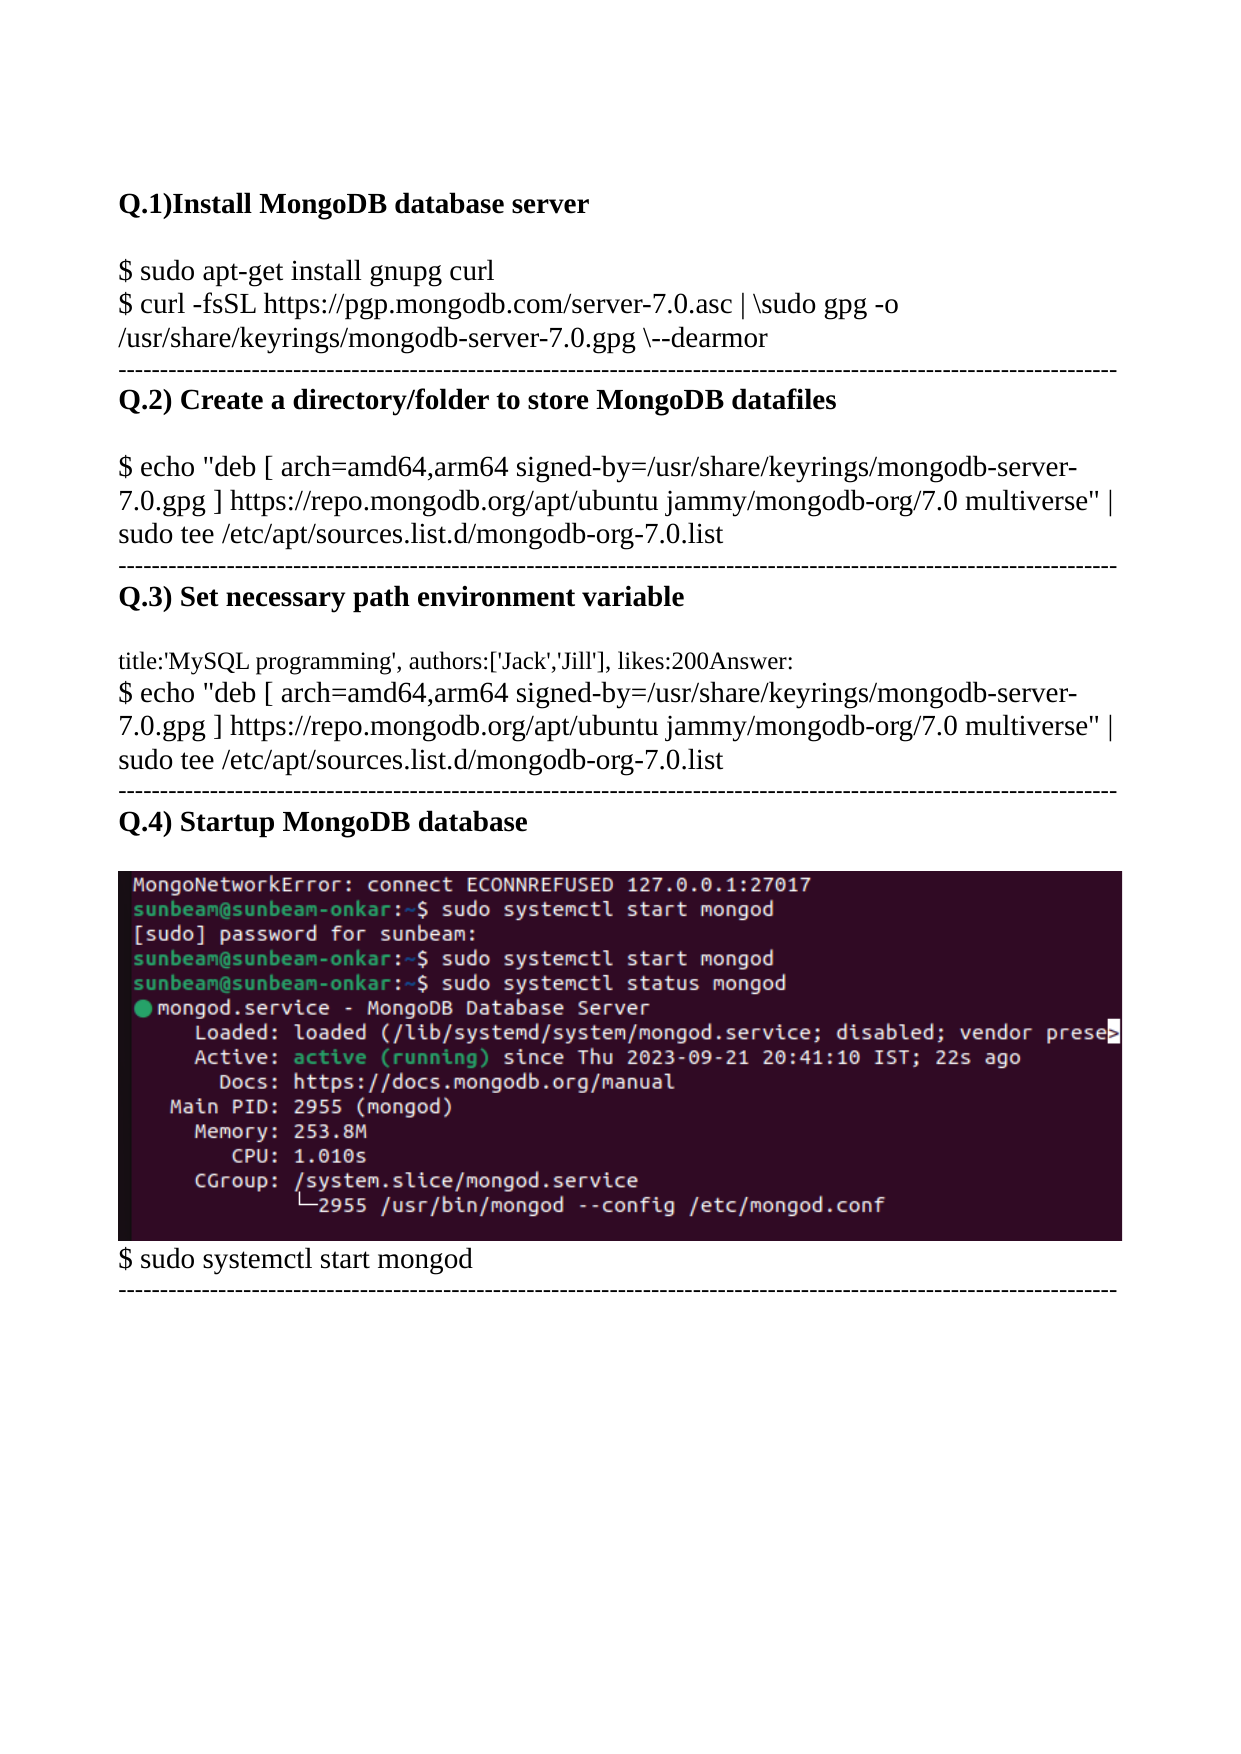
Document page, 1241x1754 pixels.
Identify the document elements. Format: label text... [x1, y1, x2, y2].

text ------------------------------------------------------------------------------------------------------------------------ [118, 775, 1122, 804]
text Q.3) Set necessary path environment variable [118, 579, 1122, 612]
text $ echo "deb [ arch=amd64,arm64 signed-by=/usr/share/keyrings/mongodb-server-7.0.gpg ] https://repo.mongodb.org/apt/ubuntu jammy/mongodb-org/7.0 multiverse" | sudo tee /etc/apt/sources.list.d/mongodb-org-7.0.list [118, 675, 1122, 775]
text $ sudo apt-get install gnupg curl [118, 253, 1122, 287]
text ------------------------------------------------------------------------------------------------------------------------ [118, 1274, 1122, 1303]
text ------------------------------------------------------------------------------------------------------------------------ [118, 354, 1122, 382]
text $ sudo systemctl start mongod [118, 1241, 1122, 1274]
text Q.1)Install MongoDB database server [118, 186, 1122, 219]
text $ curl -fsSL https://pgp.mongodb.com/server-7.0.asc | \sudo gpg -o /usr/share/keyrings/mongodb-server-7.0.gpg \--dearmor [118, 287, 1122, 354]
picture [118, 871, 1123, 1241]
text Q.2) Create a directory/folder to store MongoDB datafiles [118, 382, 1122, 416]
text title:'MySQL programming', authors:['Jack','Jill'], likes:200Answer: [118, 646, 1122, 675]
text Q.4) Startup MongoDB database [118, 804, 1122, 838]
text ------------------------------------------------------------------------------------------------------------------------ [118, 550, 1122, 579]
text $ echo "deb [ arch=amd64,arm64 signed-by=/usr/share/keyrings/mongodb-server-7.0.gpg ] https://repo.mongodb.org/apt/ubuntu jammy/mongodb-org/7.0 multiverse" | sudo tee /etc/apt/sources.list.d/mongodb-org-7.0.list [118, 449, 1122, 550]
